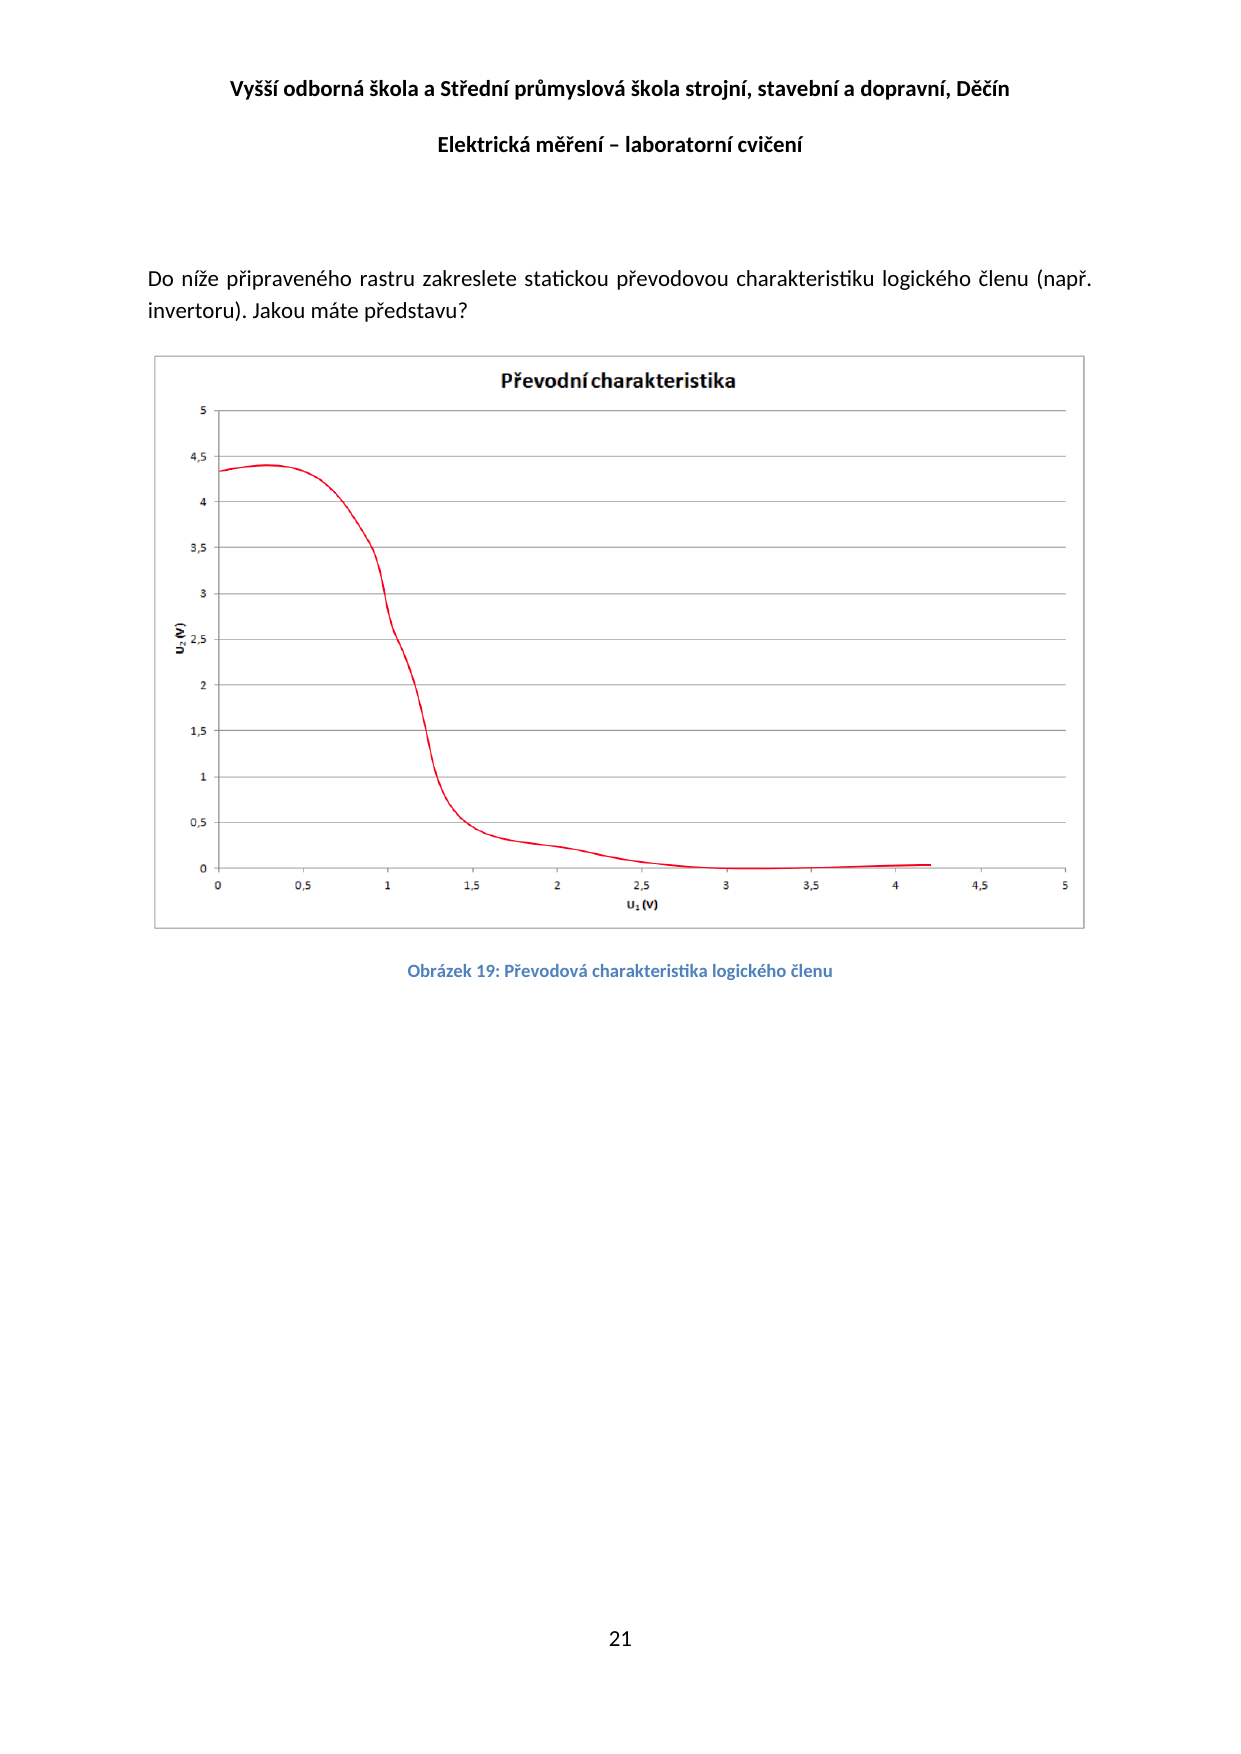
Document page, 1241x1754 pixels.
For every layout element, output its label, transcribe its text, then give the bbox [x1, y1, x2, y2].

text Do níže připraveného rastru zakreslete statickou převodovou charakteristiku logického členu (např. invertoru). Jakou máte představu? [148, 264, 1093, 324]
text Obrázek 19: Převodová charakteristika logického členu [148, 959, 1093, 982]
picture [147, 349, 1093, 935]
